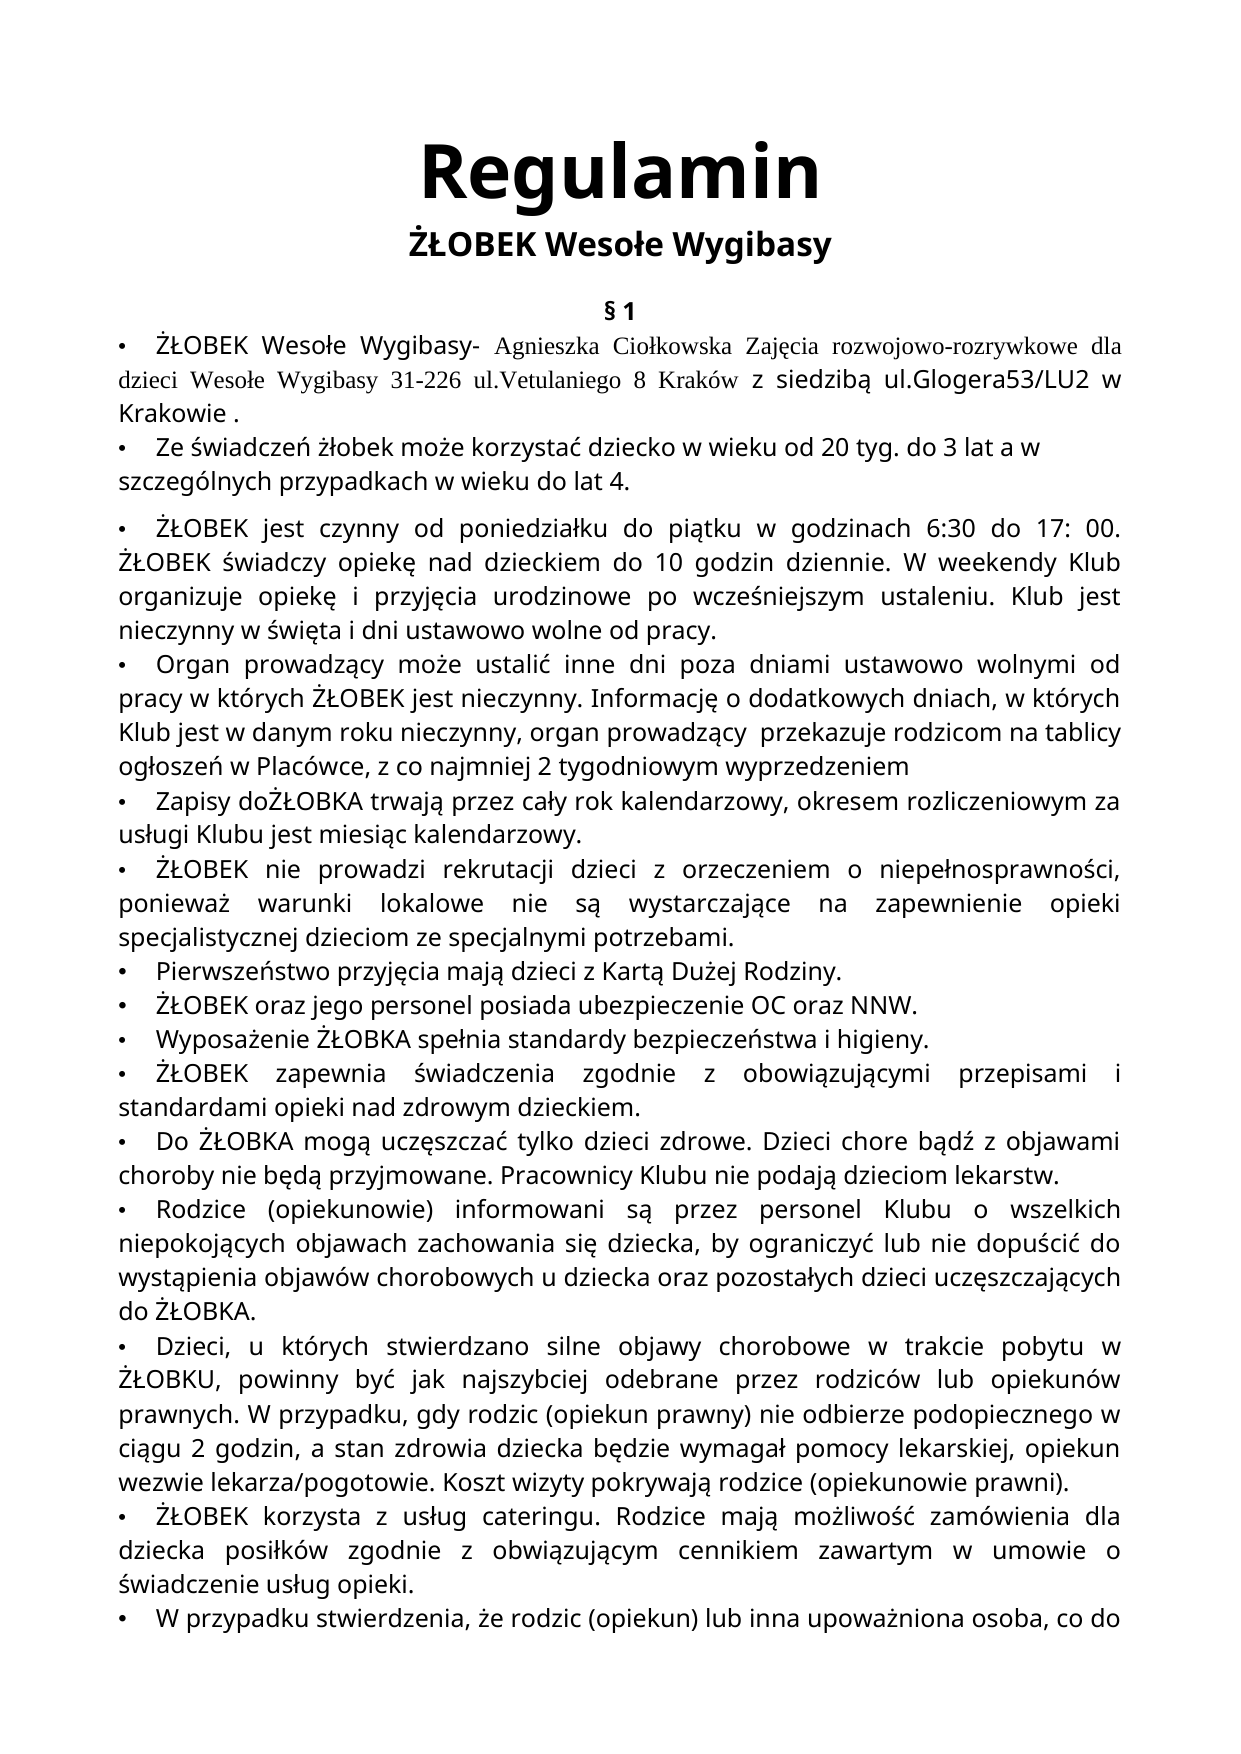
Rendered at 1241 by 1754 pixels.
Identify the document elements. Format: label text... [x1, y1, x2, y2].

list ŻŁOBEK oraz jego personel posiada ubezpieczenie OC oraz NNW. [81, 987, 1122, 1022]
list ŻŁOBEK Wesołe Wygibasy- Agnieszka Ciołkowska Zajęcia rozwojowo-rozrywkowe dla dzieci Wesołe Wygibasy 31-226 ul.Vetulaniego 8 Kraków z siedzibą ul.Glogera53/LU2 w Krakowie . [81, 328, 1122, 430]
list Rodzice (opiekunowie) informowani są przez personel Klubu o wszelkich niepokojących objawach zachowania się dziecka, by ograniczyć lub nie dopuścić do wystąpienia objawów chorobowych u dziecka oraz pozostałych dzieci uczęszczających do ŻŁOBKA. [81, 1192, 1122, 1328]
text ŻŁOBEK Wesołe Wygibasy [118, 220, 1122, 266]
list Zapisy doŻŁOBKA trwają przez cały rok kalendarzowy, okresem rozliczeniowym za usługi Klubu jest miesiąc kalendarzowy. [81, 783, 1122, 851]
text Regulamin [118, 118, 1122, 220]
list Dzieci, u których stwierdzano silne objawy chorobowe w trakcie pobytu w ŻŁOBKU, powinny być jak najszybciej odebrane przez rodziców lub opiekunów prawnych. W przypadku, gdy rodzic (opiekun prawny) nie odbierze podopiecznego w ciągu 2 godzin, a stan zdrowia dziecka będzie wymagał pomocy lekarskiej, opiekun wezwie lekarza/pogotowie. Koszt wizyty pokrywają rodzice (opiekunowie prawni). [81, 1328, 1122, 1498]
list Pierwszeństwo przyjęcia mają dzieci z Kartą Dużej Rodziny. [81, 953, 1122, 987]
text § 1 [118, 294, 1122, 328]
list ŻŁOBEK korzysta z usług cateringu. Rodzice mają możliwość zamówienia dla dziecka posiłków zgodnie z obwiązującym cennikiem zawartym w umowie o świadczenie usług opieki. [81, 1498, 1122, 1601]
list W przypadku stwierdzenia, że rodzic (opiekun) lub inna upoważniona osoba, co do [81, 1601, 1122, 1635]
list ŻŁOBEK jest czynny od poniedziałku do piątku w godzinach 6:30 do 17: 00. ŻŁOBEK świadczy opiekę nad dzieckiem do 10 godzin dziennie. W weekendy Klub organizuje opiekę i przyjęcia urodzinowe po wcześniejszym ustaleniu. Klub jest nieczynny w święta i dni ustawowo wolne od pracy. [81, 511, 1122, 647]
list Ze świadczeń żłobek może korzystać dziecko w wieku od 20 tyg. do 3 lat a w szczególnych przypadkach w wieku do lat 4. [81, 430, 1122, 498]
list Do ŻŁOBKA mogą uczęszczać tylko dzieci zdrowe. Dzieci chore bądź z objawami choroby nie będą przyjmowane. Pracownicy Klubu nie podają dzieciom lekarstw. [81, 1124, 1122, 1192]
list Organ prowadzący może ustalić inne dni poza dniami ustawowo wolnymi od pracy w których ŻŁOBEK jest nieczynny. Informację o dodatkowych dniach, w których Klub jest w danym roku nieczynny, organ prowadzący przekazuje rodzicom na tablicy ogłoszeń w Placówce, z co najmniej 2 tygodniowym wyprzedzeniem [81, 647, 1122, 783]
list ŻŁOBEK zapewnia świadczenia zgodnie z obowiązującymi przepisami i standardami opieki nad zdrowym dzieckiem. [81, 1056, 1122, 1124]
list ŻŁOBEK nie prowadzi rekrutacji dzieci z orzeczeniem o niepełnosprawności, ponieważ warunki lokalowe nie są wystarczające na zapewnienie opieki specjalistycznej dzieciom ze specjalnymi potrzebami. [81, 851, 1122, 953]
list Wyposażenie ŻŁOBKA spełnia standardy bezpieczeństwa i higieny. [81, 1022, 1122, 1056]
